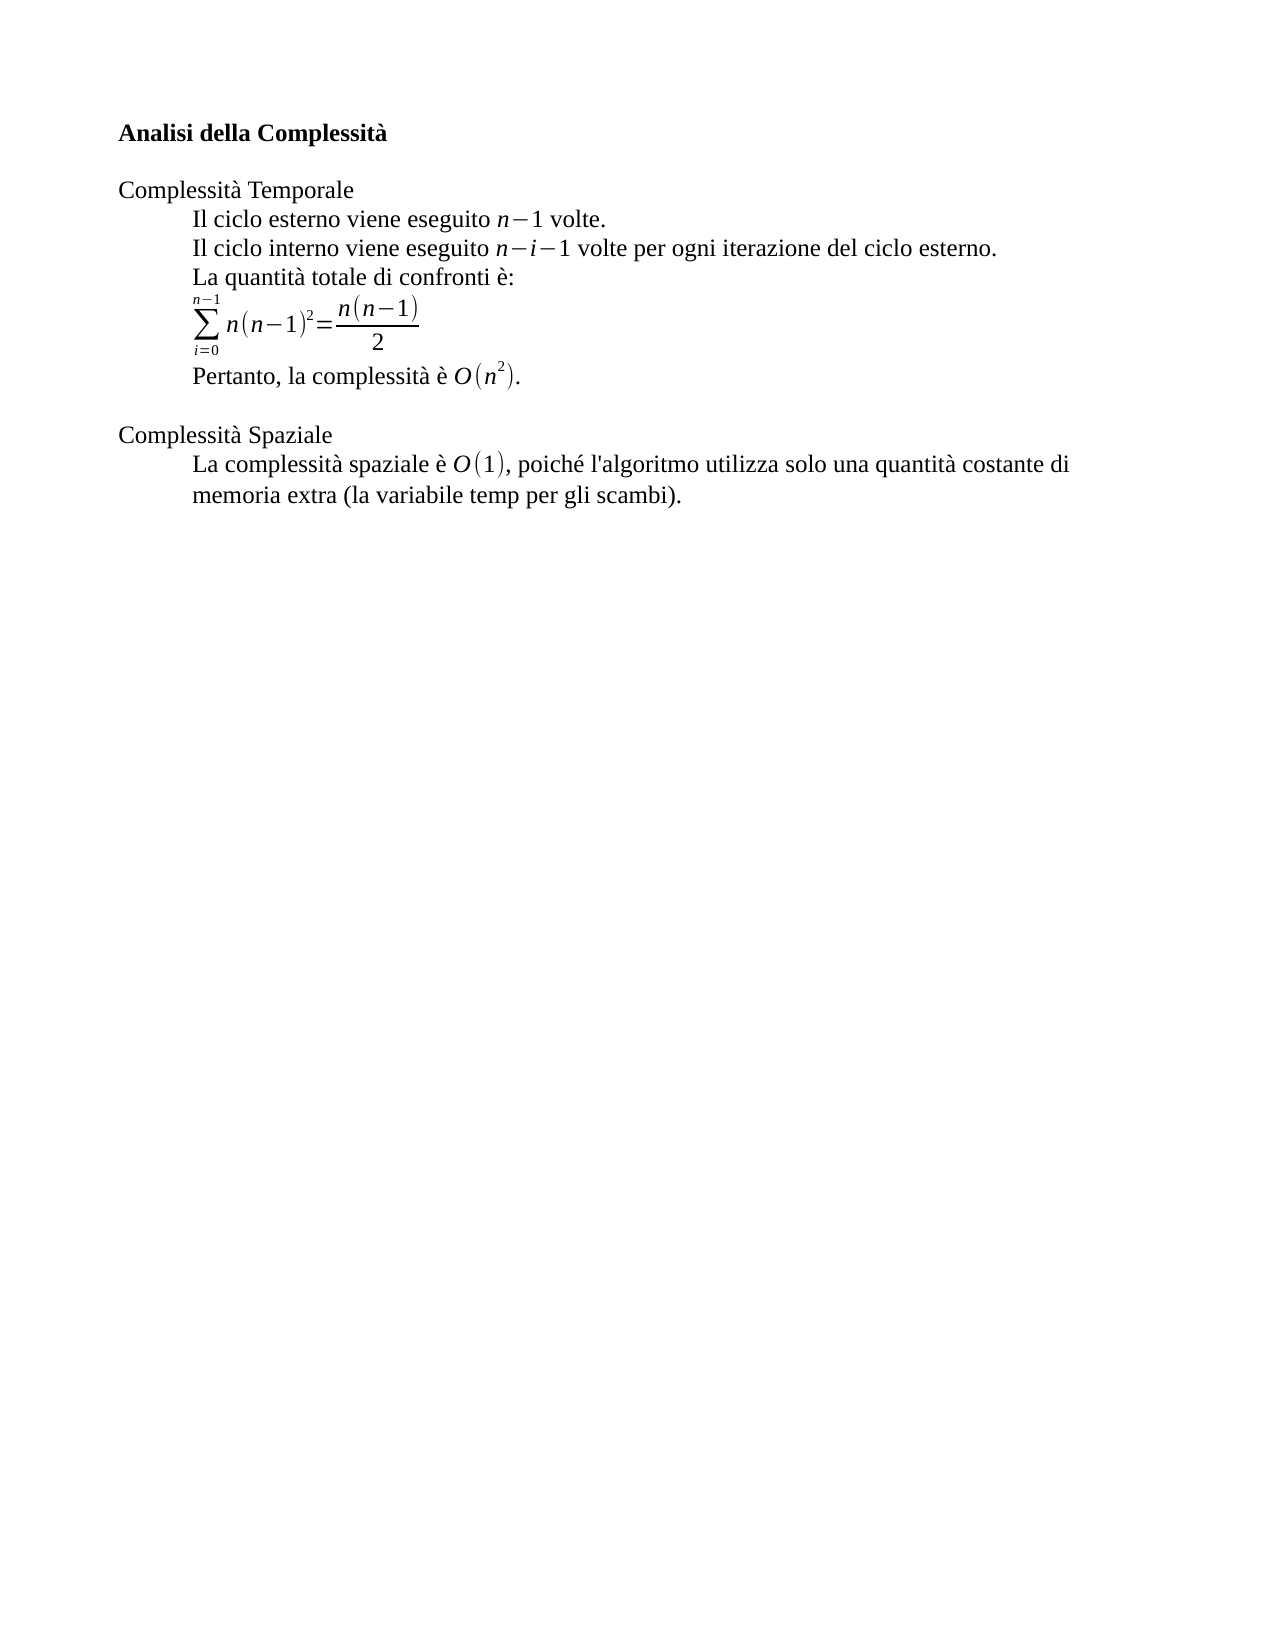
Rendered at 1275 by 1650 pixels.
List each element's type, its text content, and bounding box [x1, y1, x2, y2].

text Complessità Spaziale [118, 420, 1157, 449]
text Il ciclo esterno viene eseguito volte. [192, 204, 1157, 233]
text Analisi della Complessità [118, 118, 1157, 147]
text La quantità totale di confronti è: [192, 262, 1157, 291]
text Pertanto, la complessità è . [192, 358, 1157, 392]
text La complessità spaziale è , poiché l'algoritmo utilizza solo una quantità costante di memoria extra (la variabile temp per gli scambi). [192, 449, 1157, 508]
text Il ciclo interno viene eseguito volte per ogni iterazione del ciclo esterno. [192, 233, 1157, 262]
text Complessità Temporale [118, 176, 1157, 204]
